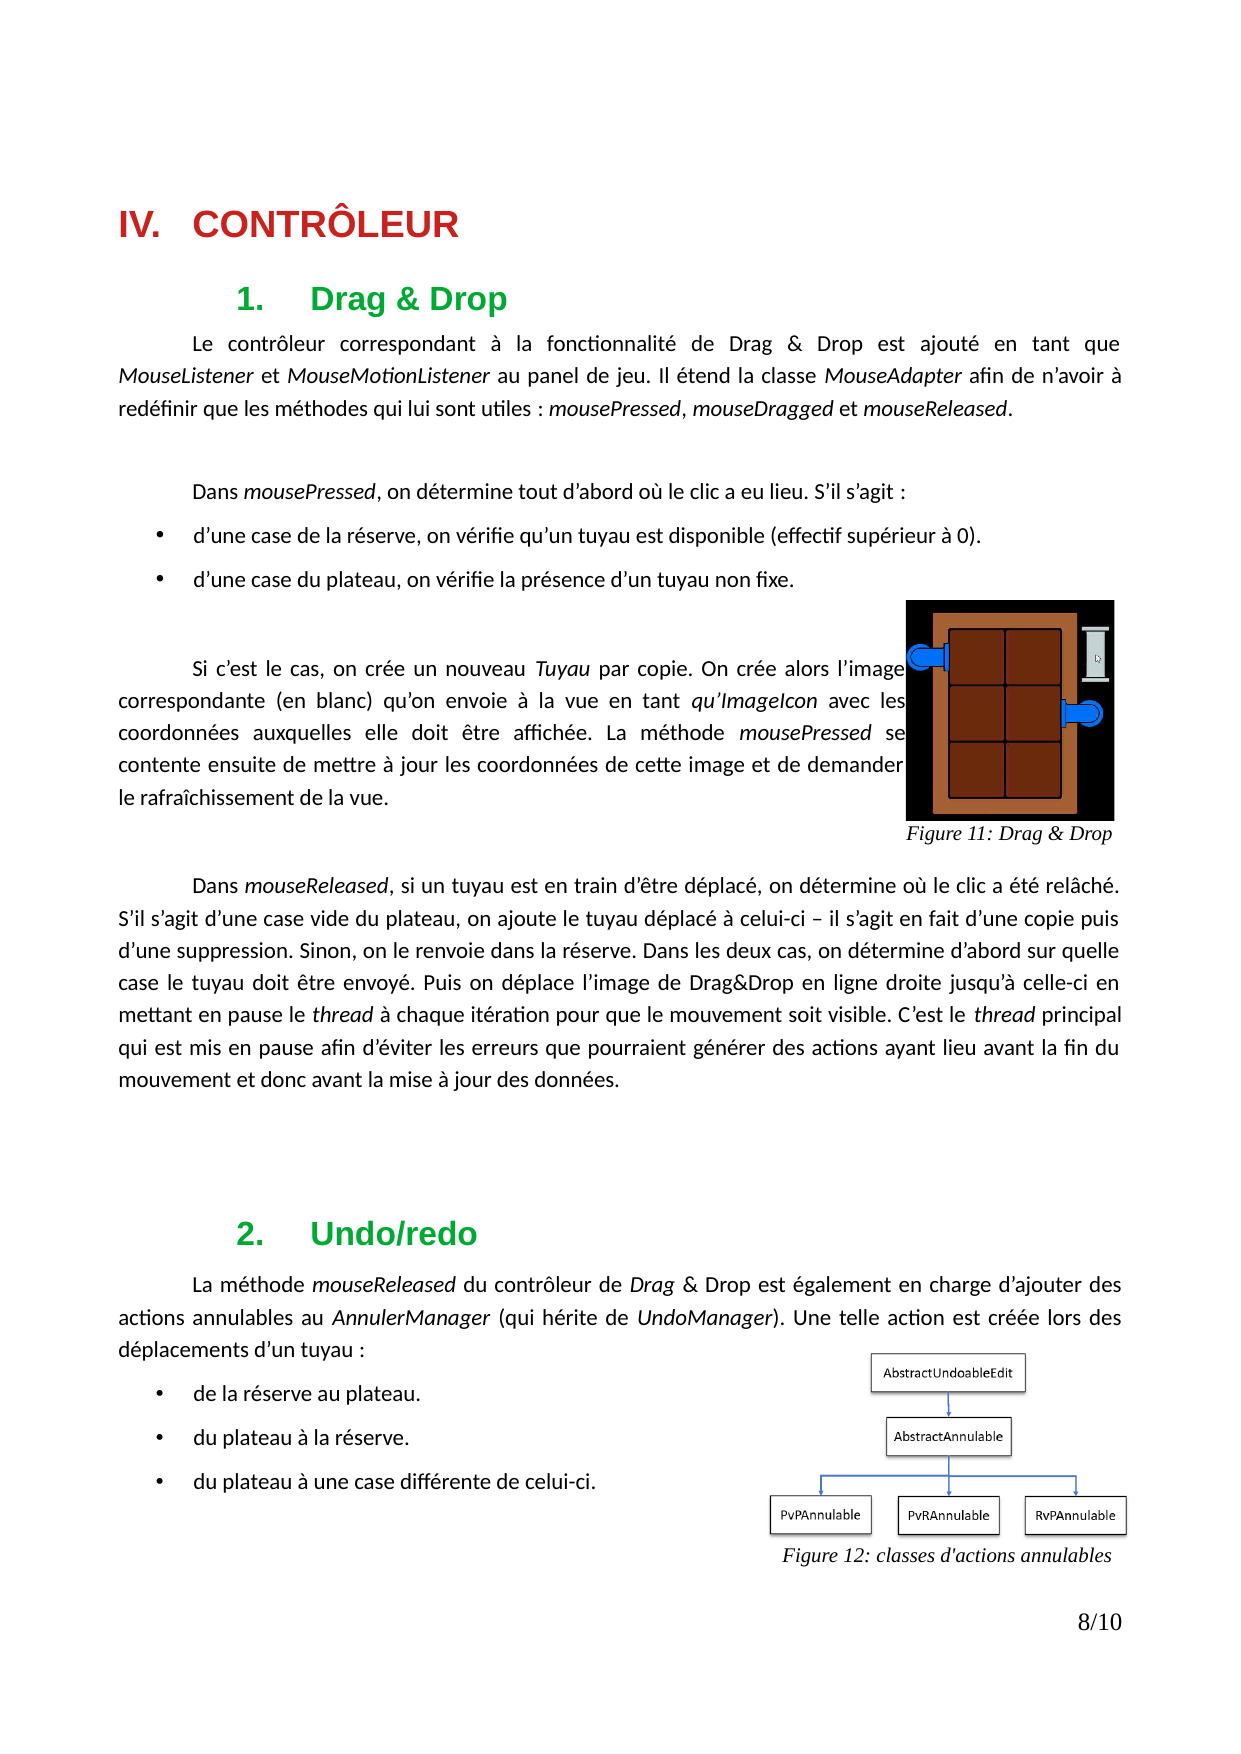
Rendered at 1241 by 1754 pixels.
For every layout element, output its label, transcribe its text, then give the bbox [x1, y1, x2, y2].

text Dans mouseReleased, si un tuyau est en train d’être déplacé, on détermine où le clic a été relâché. S’il s’agit d’une case vide du plateau, on ajoute le tuyau déplacé à celui-ci – il s’agit en fait d’une copie puis d’une suppression. Sinon, on le renvoie dans la réserve. Dans les deux cas, on détermine d’abord sur quelle case le tuyau doit être envoyé. Puis on déplace l’image de Drag&Drop en ligne droite jusqu’à celle-ci en mettant en pause le thread à chaque itération pour que le mouvement soit visible. C’est le thread principal qui est mis en pause afin d’éviter les erreurs que pourraient générer des actions ayant lieu avant la fin du mouvement et donc avant la mise à jour des données. [118, 872, 1122, 1093]
picture [905, 600, 1115, 821]
text Figure 12: classes d'actions annulables [766, 1543, 1130, 1567]
list du plateau à une case différente de celui-ci. [156, 1467, 766, 1495]
subtitle Undo/redo [236, 1213, 1122, 1252]
text La méthode mouseReleased du contrôleur de Drag & Drop est également en charge d’ajouter des actions annulables au AnnulerManager (qui hérite de UndoManager). Une telle action est créée lors des déplacements d’un tuyau : [118, 1271, 1130, 1363]
text Figure 11: Drag & Drop [906, 821, 1114, 845]
list du plateau à la réserve. [156, 1423, 766, 1451]
list d’une case de la réserve, on vérifie qu’un tuyau est disponible (effectif supérieur à 0). [156, 521, 1122, 549]
list de la réserve au plateau. [156, 1379, 766, 1407]
subtitle CONTRÔLEUR [118, 201, 1122, 245]
list d’une case du plateau, on vérifie la présence d’un tuyau non fixe. [156, 565, 1122, 593]
picture [766, 1346, 1130, 1543]
text Dans mousePressed, on détermine tout d’abord où le clic a eu lieu. S’il s’agit : [118, 477, 1122, 505]
text Si c’est le cas, on crée un nouveau Tuyau par copie. On crée alors l’image correspondante (en blanc) qu’on envoie à la vue en tant qu’ImageIcon avec les coordonnées auxquelles elle doit être affichée. La méthode mousePressed se contente ensuite de mettre à jour les coordonnées de cette image et de demander le rafraîchissement de la vue. [118, 654, 905, 811]
text Le contrôleur correspondant à la fonctionnalité de Drag & Drop est ajouté en tant que MouseListener et MouseMotionListener au panel de jeu. Il étend la classe MouseAdapter afin de n’avoir à redéfinir que les méthodes qui lui sont utiles : mousePressed, mouseDragged et mouseReleased. [118, 329, 1122, 422]
subtitle Drag & Drop [236, 278, 1122, 317]
